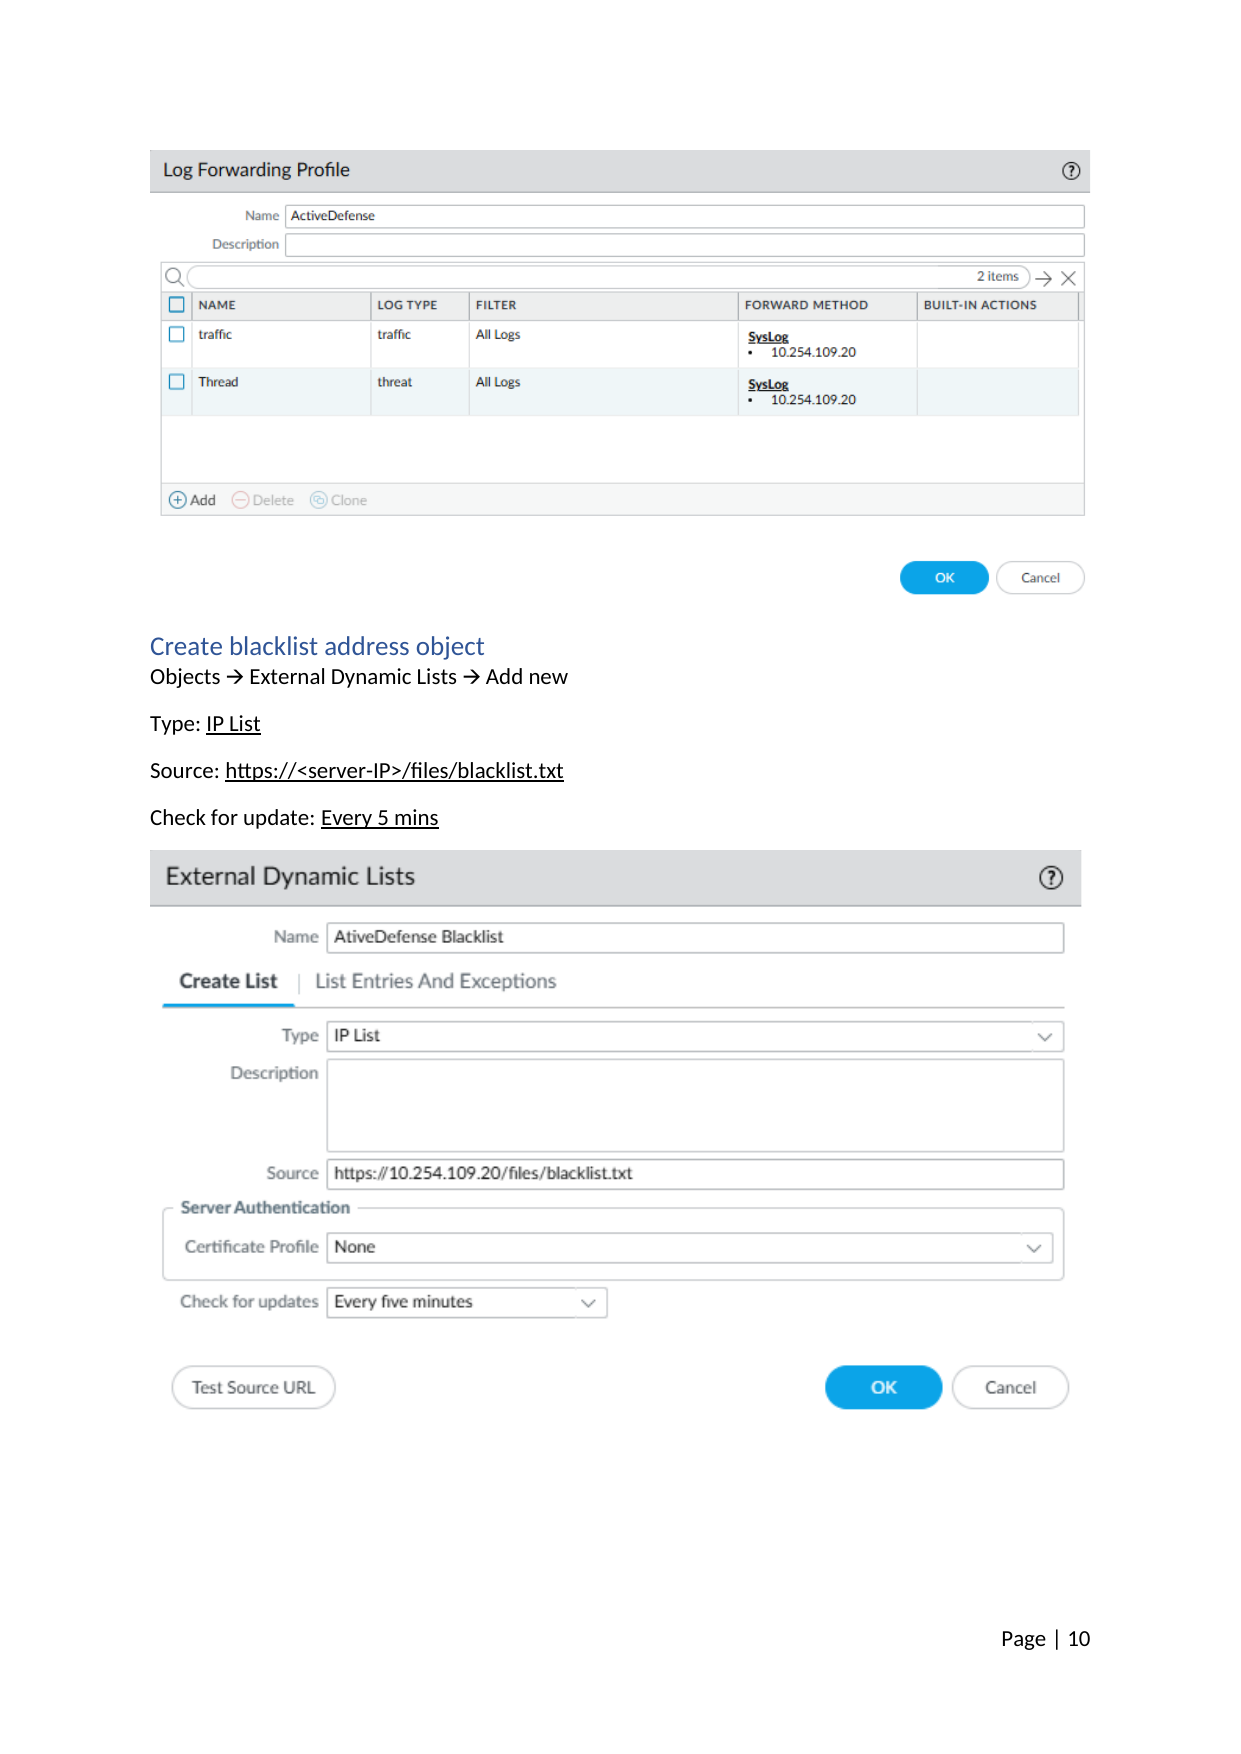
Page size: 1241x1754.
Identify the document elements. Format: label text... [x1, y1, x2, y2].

picture [150, 850, 1082, 1433]
text Source: https://<server-IP>/files/blacklist.txt [150, 756, 1090, 784]
picture [150, 150, 1091, 611]
text Check for update: Every 5 mins [150, 803, 1090, 831]
text Objects 🡪 External Dynamic Lists 🡪 Add new [150, 662, 1090, 691]
subtitle Create blacklist address object [150, 629, 1090, 662]
text Type: IP List [150, 709, 1090, 737]
